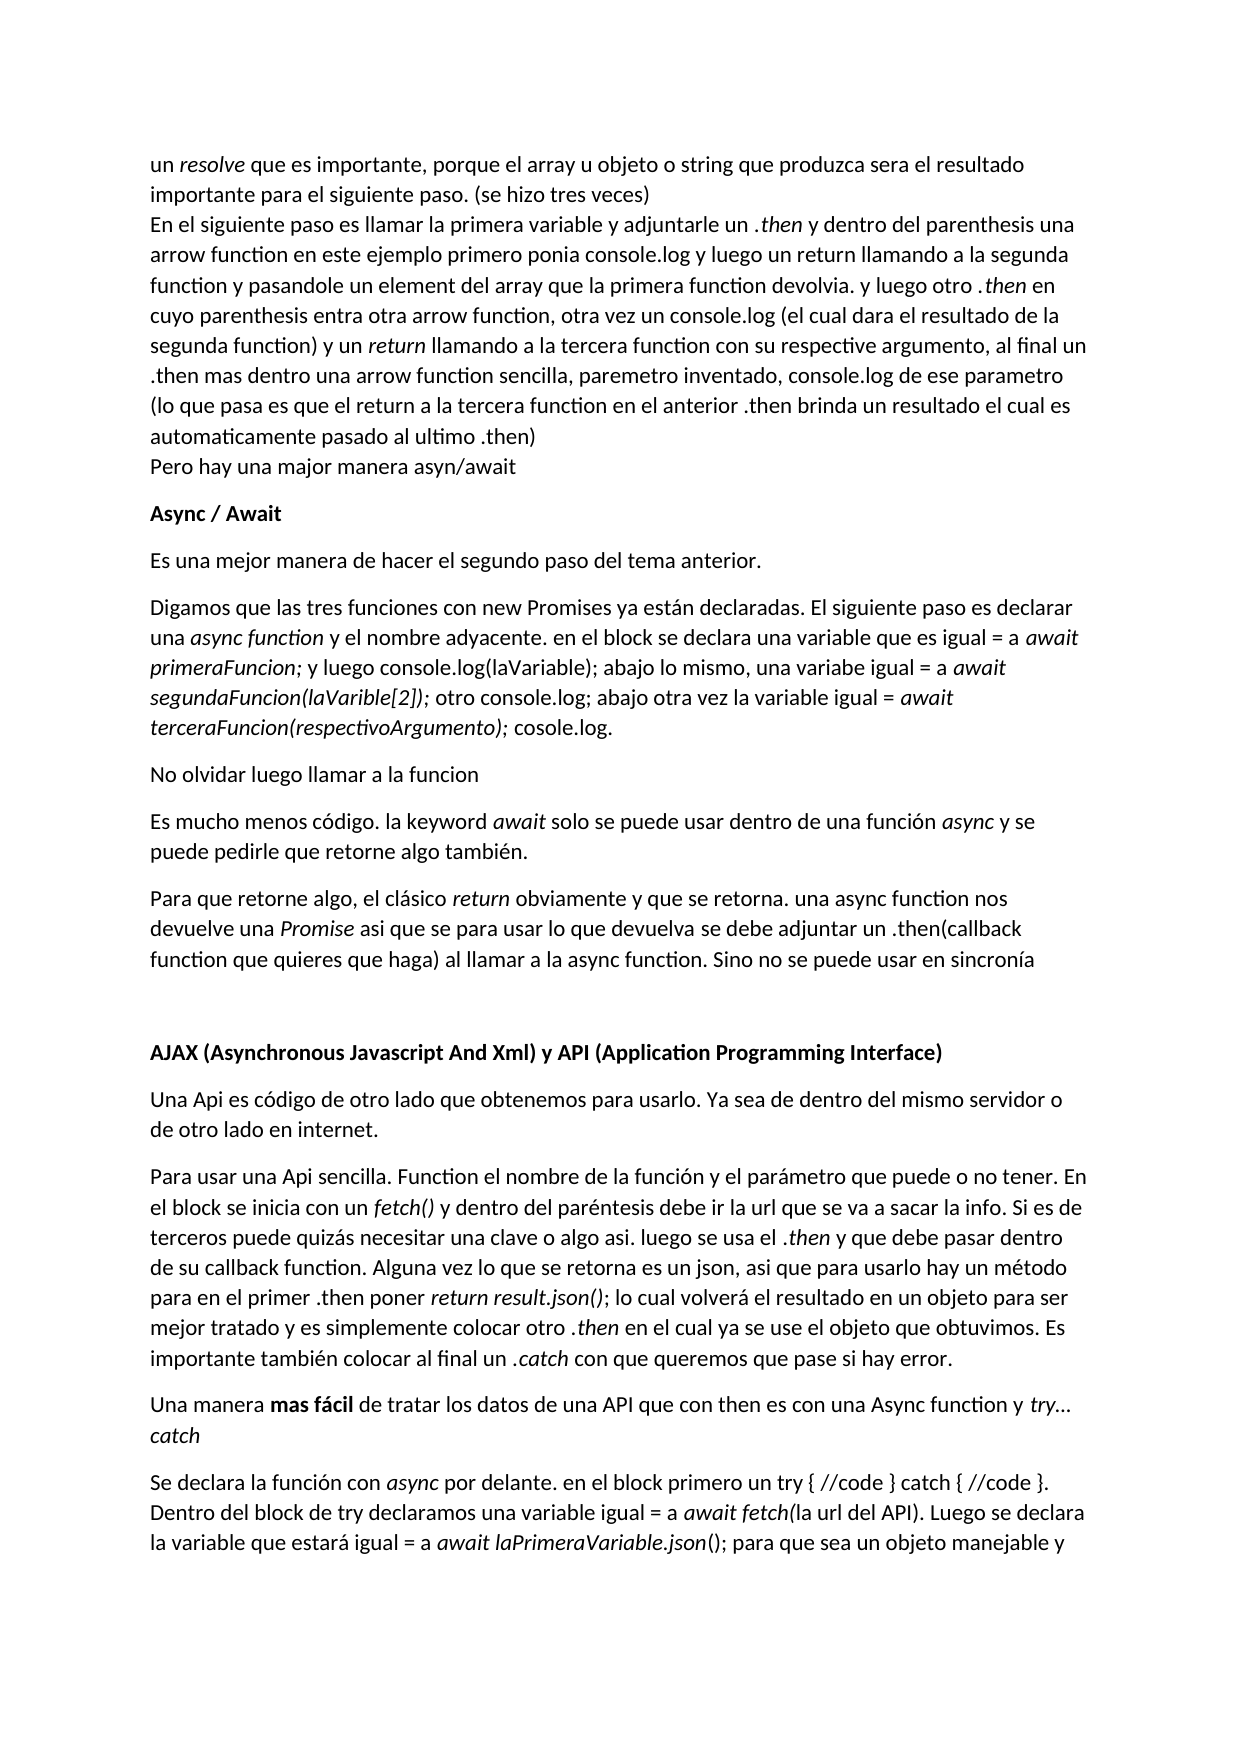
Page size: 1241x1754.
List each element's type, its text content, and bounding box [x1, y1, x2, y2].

text Digamos que las tres funciones con new Promises ya están declaradas. El siguiente paso es declarar una async function y el nombre adyacente. en el block se declara una variable que es igual = a await primeraFuncion; y luego console.log(laVariable); abajo lo mismo, una variabe igual = a await segundaFuncion(laVarible[2]); otro console.log; abajo otra vez la variable igual = await terceraFuncion(respectivoArgumento); cosole.log. [150, 593, 1090, 742]
text Es mucho menos código. la keyword await solo se puede usar dentro de una función async y se puede pedirle que retorne algo también. [150, 807, 1090, 866]
text No olvidar luego llamar a la funcion [150, 760, 1090, 788]
text Se declara la función con async por delante. en el block primero un try { //code } catch { //code }. Dentro del block de try declaramos una variable igual = a await fetch(la url del API). Luego se declara la variable que estará igual = a await laPrimeraVariable.json(); para que sea un objeto manejable y [150, 1468, 1090, 1556]
text Para usar una Api sencilla. Function el nombre de la función y el parámetro que puede o no tener. En el block se inicia con un fetch() y dentro del paréntesis debe ir la url que se va a sacar la info. Si es de terceros puede quizás necesitar una clave o algo asi. luego se usa el .then y que debe pasar dentro de su callback function. Alguna vez lo que se retorna es un json, asi que para usarlo hay un método para en el primer .then poner return result.json(); lo cual volverá el resultado en un objeto para ser mejor tratado y es simplemente colocar otro .then en el cual ya se use el objeto que obtuvimos. Es importante también colocar al final un .catch con que queremos que pase si hay error. [150, 1162, 1090, 1372]
text AJAX (Asynchronous Javascript And Xml) y API (Application Programming Interface) [150, 1038, 1090, 1067]
text Async / Await [150, 499, 1090, 527]
text Para que retorne algo, el clásico return obviamente y que se retorna. una async function nos devuelve una Promise asi que se para usar lo que devuelva se debe adjuntar un .then(callback function que quieres que haga) al llamar a la async function. Sino no se puede usar en sincronía [150, 884, 1090, 973]
text un resolve que es importante, porque el array u objeto o string que produzca sera el resultado importante para el siguiente paso. (se hizo tres veces) En el siguiente paso es llamar la primera variable y adjuntarle un .then y dentro del parenthesis una arrow function en este ejemplo primero ponia console.log y luego un return llamando a la segunda function y pasandole un element del array que la primera function devolvia. y luego otro .then en cuyo parenthesis entra otra arrow function, otra vez un console.log (el cual dara el resultado de la segunda function) y un return llamando a la tercera function con su respective argumento, al final un .then mas dentro una arrow function sencilla, paremetro inventado, console.log de ese parametro (lo que pasa es que el return a la tercera function en el anterior .then brinda un resultado el cual es automaticamente pasado al ultimo .then) Pero hay una major manera asyn/await [150, 150, 1090, 480]
text Una manera mas fácil de tratar los datos de una API que con then es con una Async function y try…catch [150, 1391, 1090, 1449]
text Una Api es código de otro lado que obtenemos para usarlo. Ya sea de dentro del mismo servidor o de otro lado en internet. [150, 1085, 1090, 1144]
text Es una mejor manera de hacer el segundo paso del tema anterior. [150, 546, 1090, 574]
